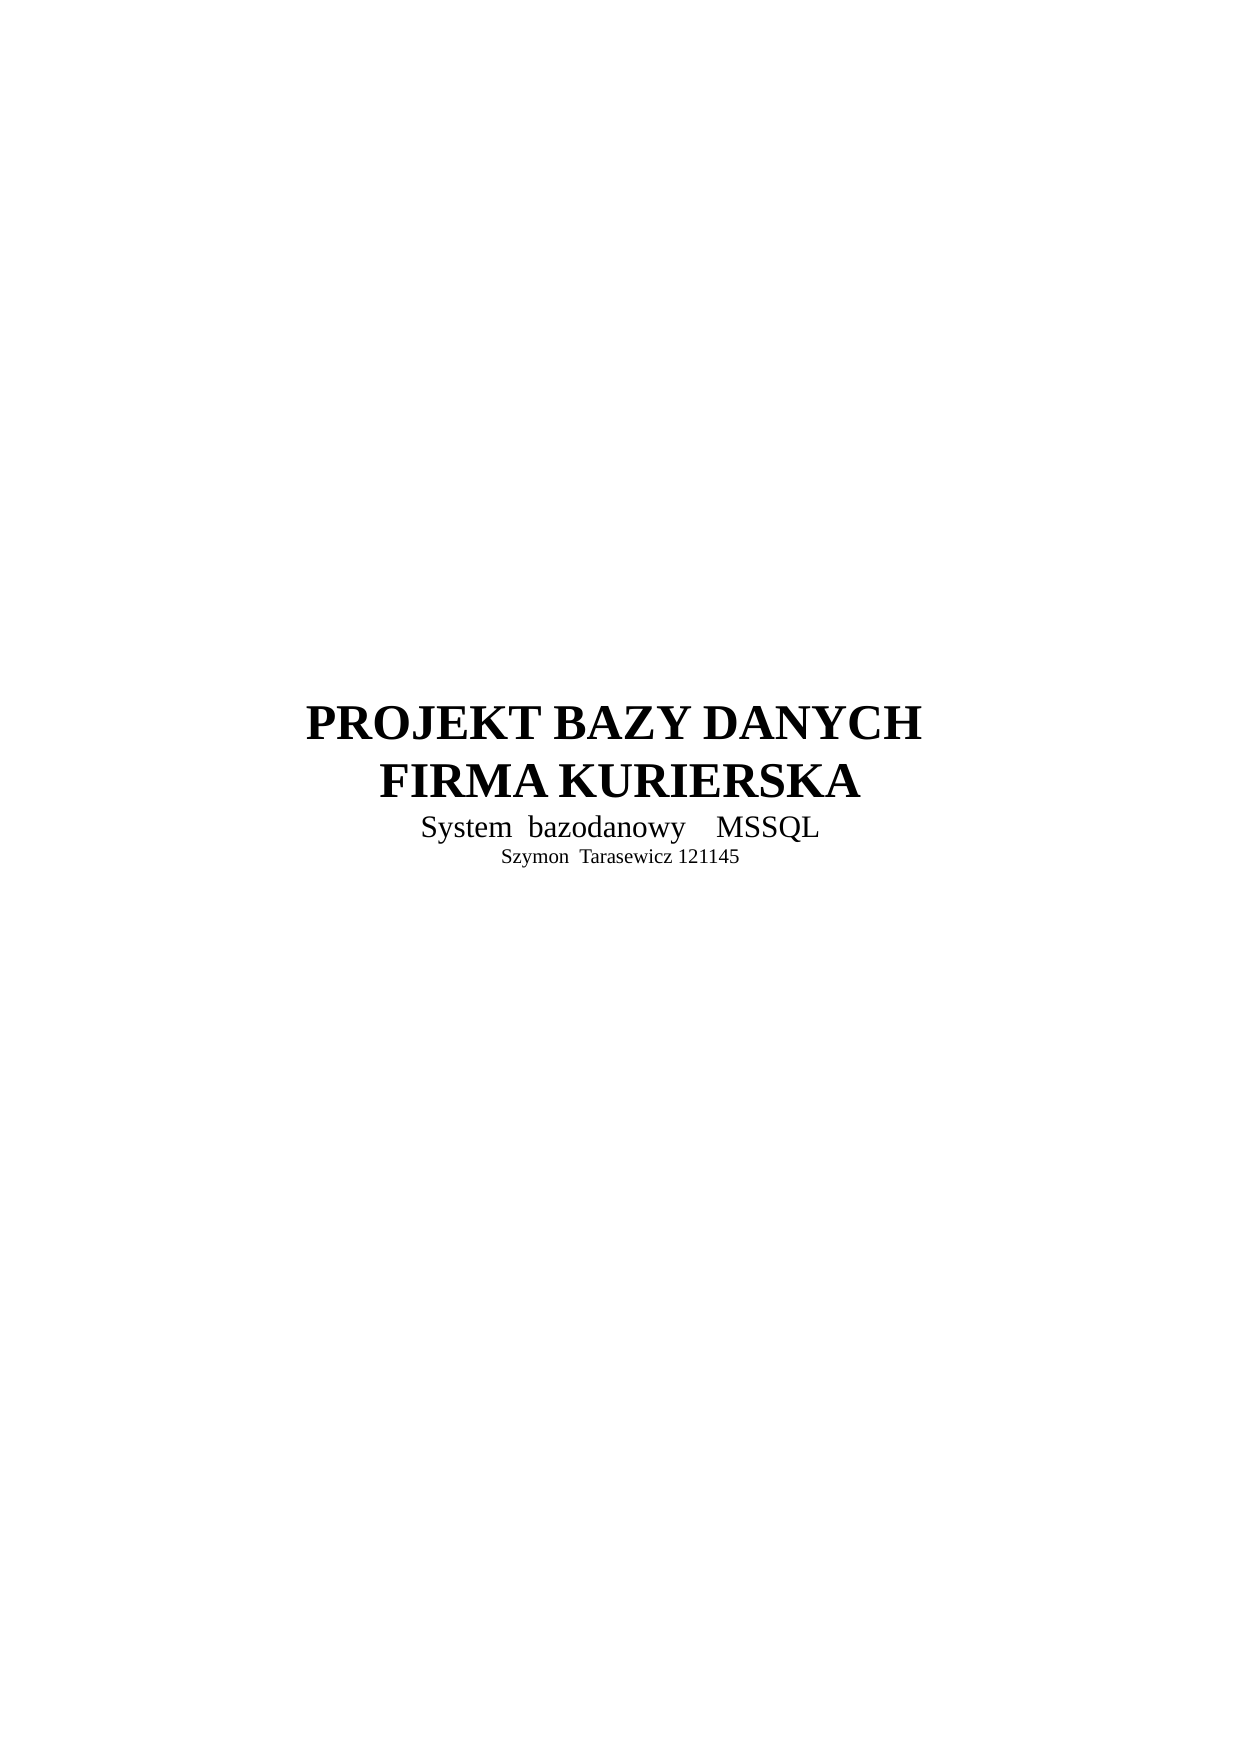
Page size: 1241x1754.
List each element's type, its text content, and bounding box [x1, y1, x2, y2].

text PROJEKT BAZY DANYCH [118, 693, 1122, 751]
text FIRMA KURIERSKA [118, 751, 1122, 808]
text Szymon Tarasewicz 121145 [118, 844, 1122, 868]
text System bazodanowy MSSQL [118, 808, 1122, 844]
